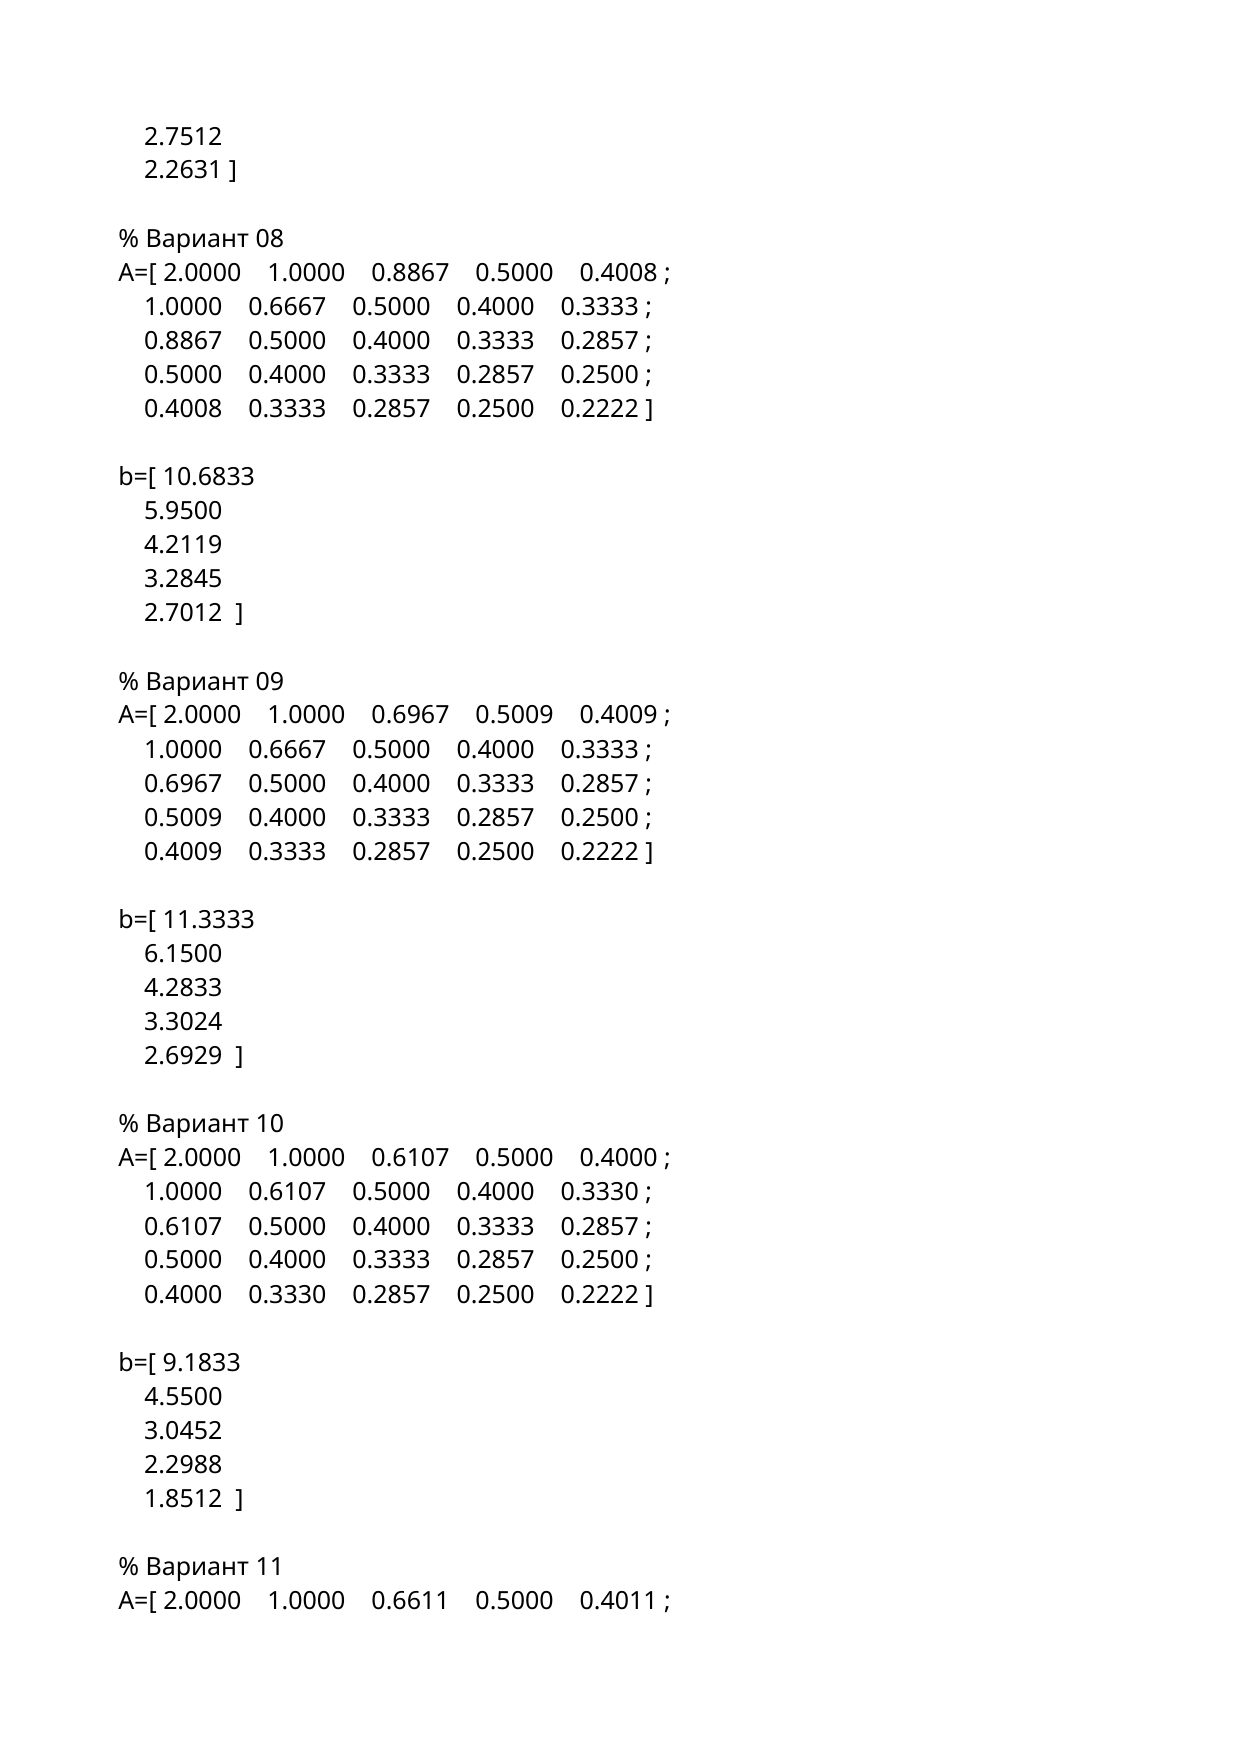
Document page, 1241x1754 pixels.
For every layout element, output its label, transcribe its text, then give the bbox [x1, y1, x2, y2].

text b=[ 9.1833 [118, 1344, 1122, 1378]
text 2.6929 ] [118, 1038, 1122, 1072]
text A=[ 2.0000 1.0000 0.8867 0.5000 0.4008 ; [118, 254, 1122, 288]
text 0.5000 0.4000 0.3333 0.2857 0.2500 ; [118, 357, 1122, 391]
text 4.2119 [118, 527, 1122, 561]
text 2.2631 ] [118, 152, 1122, 186]
text 0.4008 0.3333 0.2857 0.2500 0.2222 ] [118, 391, 1122, 425]
text 1.8512 ] [118, 1481, 1122, 1515]
text 2.7512 [118, 118, 1122, 152]
text 3.2845 [118, 561, 1122, 595]
text 6.1500 [118, 936, 1122, 970]
text 0.4009 0.3333 0.2857 0.2500 0.2222 ] [118, 833, 1122, 867]
text 1.0000 0.6667 0.5000 0.4000 0.3333 ; [118, 288, 1122, 322]
text b=[ 11.3333 [118, 902, 1122, 936]
text 0.6967 0.5000 0.4000 0.3333 0.2857 ; [118, 765, 1122, 799]
text 1.0000 0.6667 0.5000 0.4000 0.3333 ; [118, 731, 1122, 765]
text 2.7012 ] [118, 595, 1122, 629]
text 5.9500 [118, 493, 1122, 527]
text 4.2833 [118, 970, 1122, 1004]
text b=[ 10.6833 [118, 459, 1122, 493]
text 0.5009 0.4000 0.3333 0.2857 0.2500 ; [118, 799, 1122, 833]
text 0.4000 0.3330 0.2857 0.2500 0.2222 ] [118, 1276, 1122, 1310]
text A=[ 2.0000 1.0000 0.6611 0.5000 0.4011 ; [118, 1583, 1122, 1617]
text 0.8867 0.5000 0.4000 0.3333 0.2857 ; [118, 322, 1122, 357]
text 3.3024 [118, 1004, 1122, 1038]
text 1.0000 0.6107 0.5000 0.4000 0.3330 ; [118, 1174, 1122, 1208]
text A=[ 2.0000 1.0000 0.6967 0.5009 0.4009 ; [118, 697, 1122, 731]
text % Вариант 08 [118, 220, 1122, 254]
text 0.5000 0.4000 0.3333 0.2857 0.2500 ; [118, 1242, 1122, 1276]
text % Вариант 11 [118, 1549, 1122, 1583]
text 3.0452 [118, 1412, 1122, 1447]
text % Вариант 09 [118, 663, 1122, 697]
text 4.5500 [118, 1378, 1122, 1412]
text A=[ 2.0000 1.0000 0.6107 0.5000 0.4000 ; [118, 1140, 1122, 1174]
text % Вариант 10 [118, 1106, 1122, 1140]
text 0.6107 0.5000 0.4000 0.3333 0.2857 ; [118, 1208, 1122, 1242]
text 2.2988 [118, 1447, 1122, 1481]
